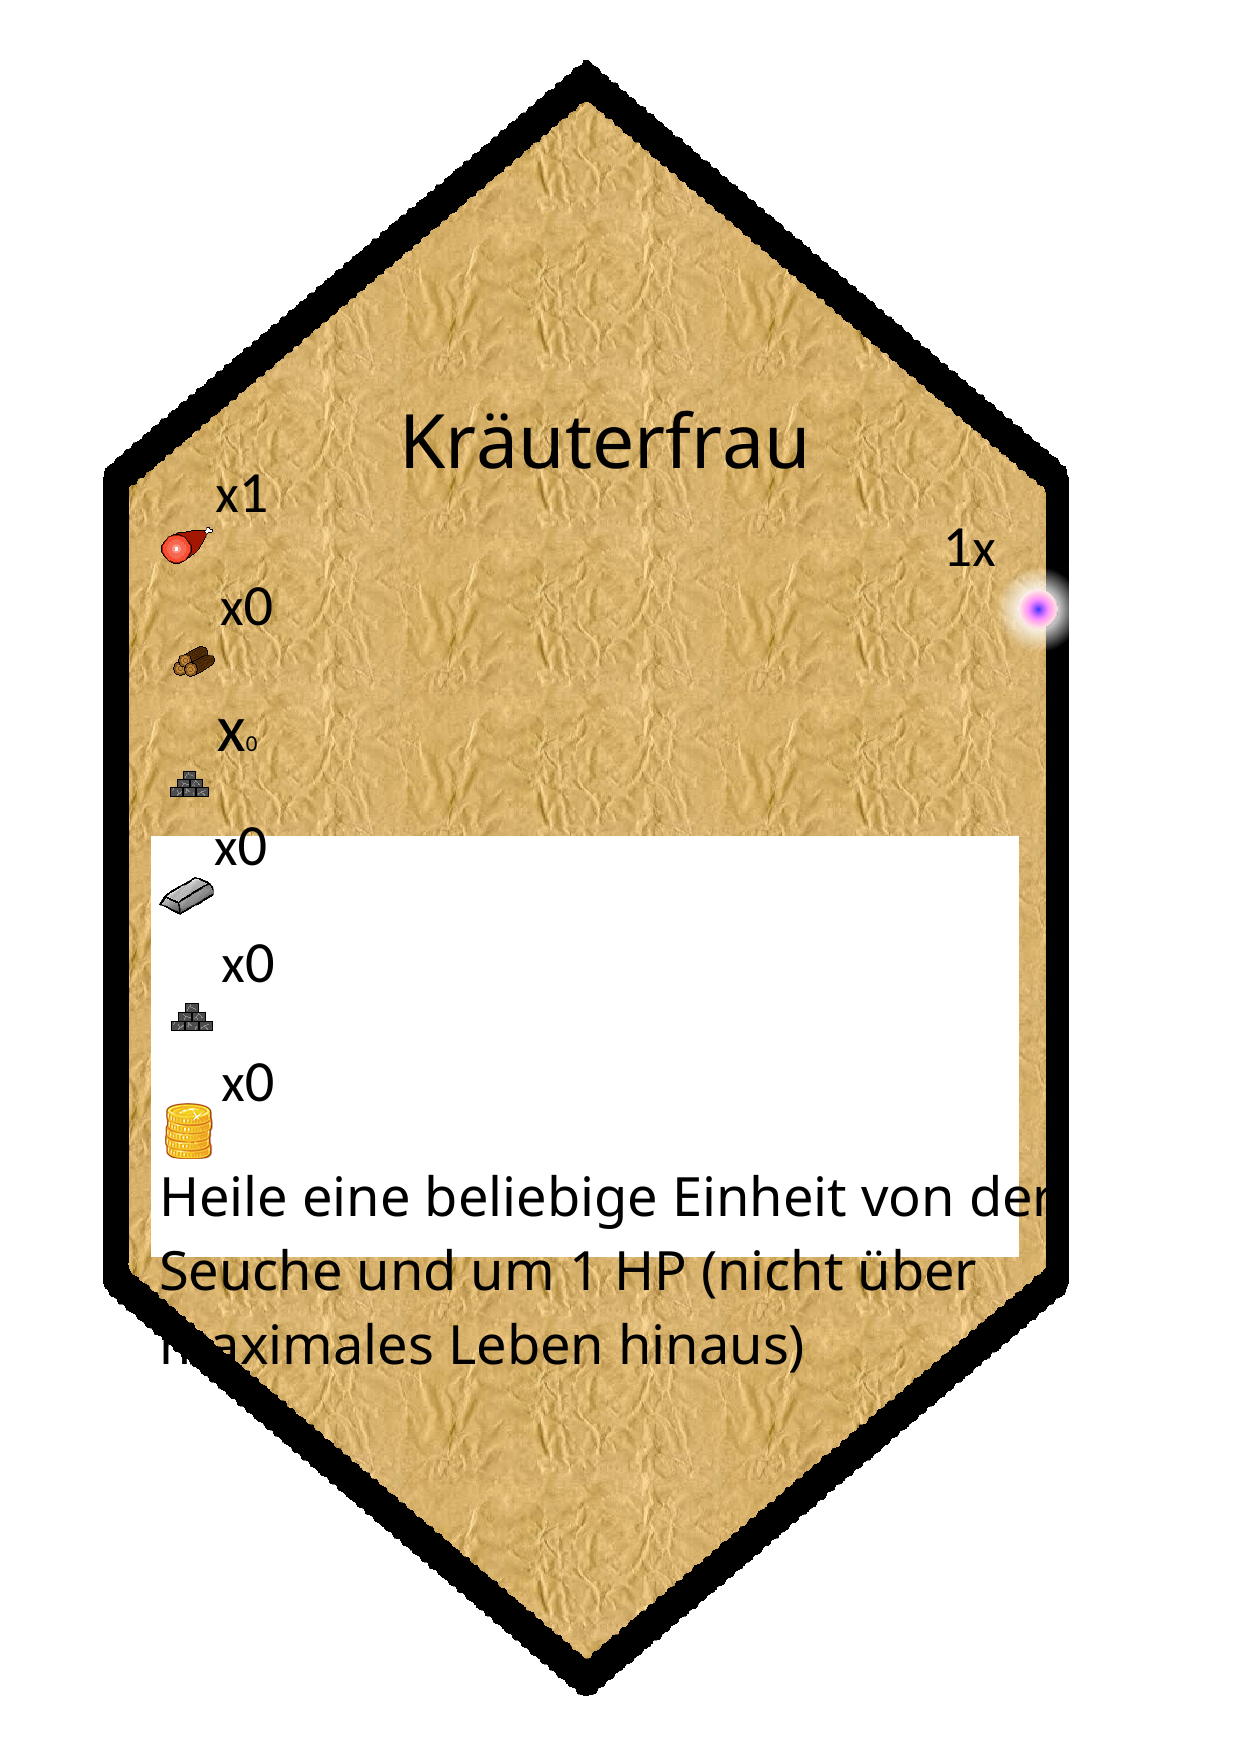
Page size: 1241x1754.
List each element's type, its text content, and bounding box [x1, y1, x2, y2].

table_cell Heile eine beliebige Einheit von der Seuche und um 1 HP (nicht über maximales Leben hinaus) [704, 1159, 1092, 1601]
table_header Kräuterfrau [856, 286, 915, 340]
table_header königliches Edikt [1069, 582, 1081, 637]
table_cell Heile eine beliebige Einheit von der Seuche und um 1 HP (nicht über maximales Leben hinaus) [148, 1328, 469, 1601]
table_header 1x [915, 286, 1092, 1159]
table_header x1x0 x0 [148, 286, 295, 432]
table_header Kräuterfrau [295, 286, 317, 307]
